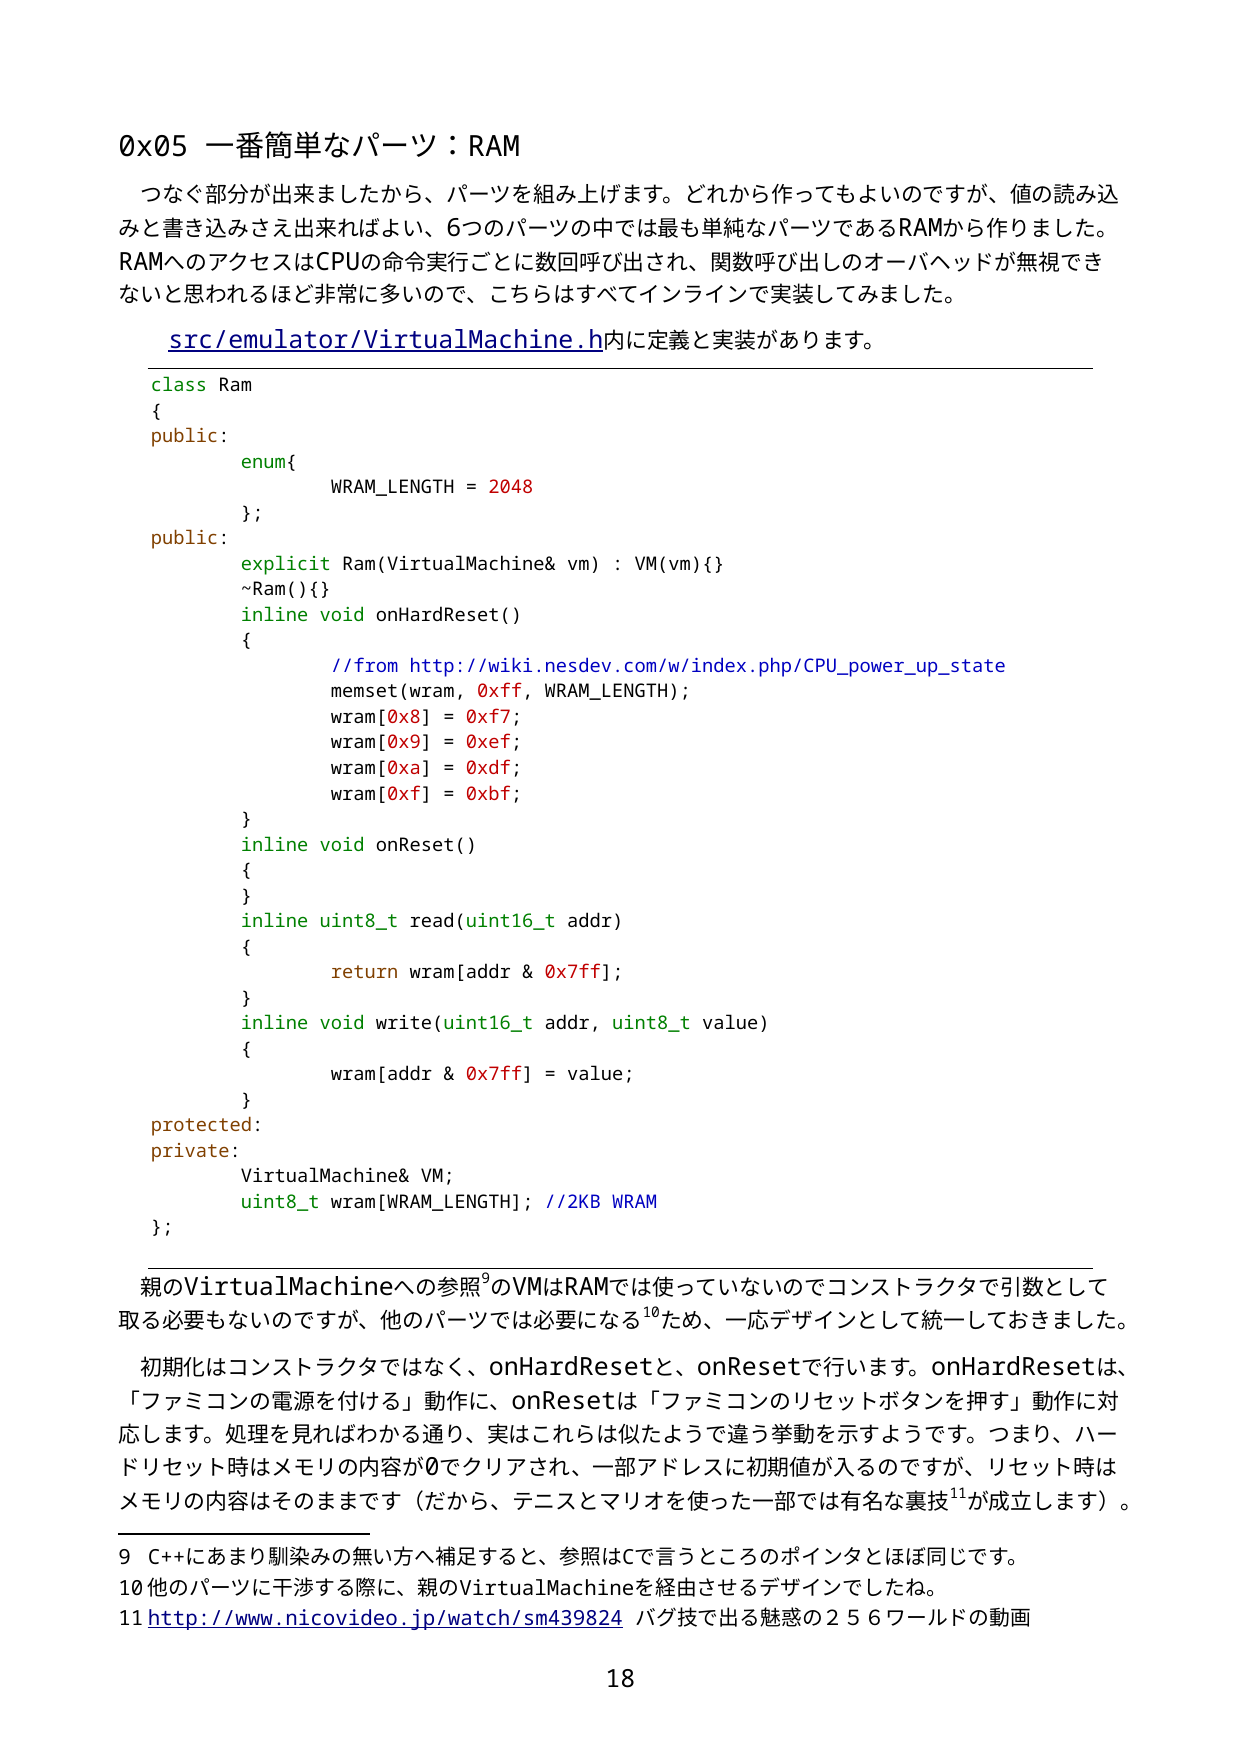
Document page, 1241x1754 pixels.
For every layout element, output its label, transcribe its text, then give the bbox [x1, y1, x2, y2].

text public: [148, 419, 1093, 444]
text { [148, 623, 1093, 649]
subtitle 0x05 一番簡単なパーツ：RAM [118, 123, 1122, 165]
text private: [148, 1134, 1093, 1159]
text wram[addr & 0x7ff] = value; [148, 1057, 1093, 1083]
text memset(wram, 0xff, WRAM_LENGTH); [148, 674, 1093, 700]
text return wram[addr & 0x7ff]; [148, 955, 1093, 981]
text { [148, 929, 1093, 955]
text http://www.nicovideo.jp/watch/sm439824 バグ技で出る魅惑の２５６ワールドの動画 [118, 1601, 1122, 1631]
text //from http://wiki.nesdev.com/w/index.php/CPU_power_up_state [148, 649, 1093, 674]
text wram[0xa] = 0xdf; [148, 751, 1093, 776]
text { [148, 393, 1093, 419]
text WRAM_LENGTH = 2048 [148, 470, 1093, 496]
text } [148, 878, 1093, 904]
text src/emulator/VirtualMachine.h内に定義と実装があります。 [118, 321, 1122, 356]
text VirtualMachine& VM; [148, 1159, 1093, 1185]
text inline void write(uint16_t addr, uint8_t value) [148, 1006, 1093, 1032]
text }; [148, 496, 1093, 521]
text wram[0x8] = 0xf7; [148, 700, 1093, 725]
text explicit Ram(VirtualMachine& vm) : VM(vm){} [148, 547, 1093, 572]
text { [148, 853, 1093, 878]
text 他のパーツに干渉する際に、親のVirtualMachineを経由させるデザインでしたね。 [118, 1571, 1122, 1601]
text }; [148, 1210, 1093, 1239]
text } [148, 981, 1093, 1006]
text uint8_t wram[WRAM_LENGTH]; //2KB WRAM [148, 1185, 1093, 1210]
text class Ram [148, 369, 1093, 393]
text public: [148, 521, 1093, 547]
text C++にあまり馴染みの無い方へ補足すると、参照はCで言うところのポインタとほぼ同じです。 [118, 1540, 1122, 1571]
text wram[0x9] = 0xef; [148, 725, 1093, 751]
text 初期化はコンストラクタではなく、onHardResetと、onResetで行います。onHardResetは、「ファミコンの電源を付ける」動作に、onResetは「ファミコンのリセットボタンを押す」動作に対応します。処理を見ればわかる通り、実はこれらは似たようで違う挙動を示すようです。つまり、ハードリセット時はメモリの内容が0でクリアされ、一部アドレスに初期値が入るのですが、リセット時はメモリの内容はそのままです（だから、テニスとマリオを使った一部では有名な裏技が成立します）。 [118, 1349, 1122, 1517]
text protected: [148, 1108, 1093, 1134]
text { [148, 1032, 1093, 1057]
text } [148, 802, 1093, 827]
text wram[0xf] = 0xbf; [148, 776, 1093, 802]
text ~Ram(){} [148, 572, 1093, 598]
text 親のVirtualMachineへの参照のVMはRAMでは使っていないのでコンストラクタで引数として取る必要もないのですが、他のパーツでは必要になるため、一応デザインとして統一しておきました。 [118, 1268, 1122, 1336]
text inline uint8_t read(uint16_t addr) [148, 904, 1093, 929]
text enum{ [148, 444, 1093, 470]
text inline void onReset() [148, 827, 1093, 853]
text } [148, 1083, 1093, 1108]
text inline void onHardReset() [148, 598, 1093, 623]
text つなぐ部分が出来ましたから、パーツを組み上げます。どれから作ってもよいのですが、値の読み込みと書き込みさえ出来ればよい、6つのパーツの中では最も単純なパーツであるRAMから作りました。RAMへのアクセスはCPUの命令実行ごとに数回呼び出され、関数呼び出しのオーバヘッドが無視できないと思われるほど非常に多いので、こちらはすべてインラインで実装してみました。 [118, 177, 1122, 309]
